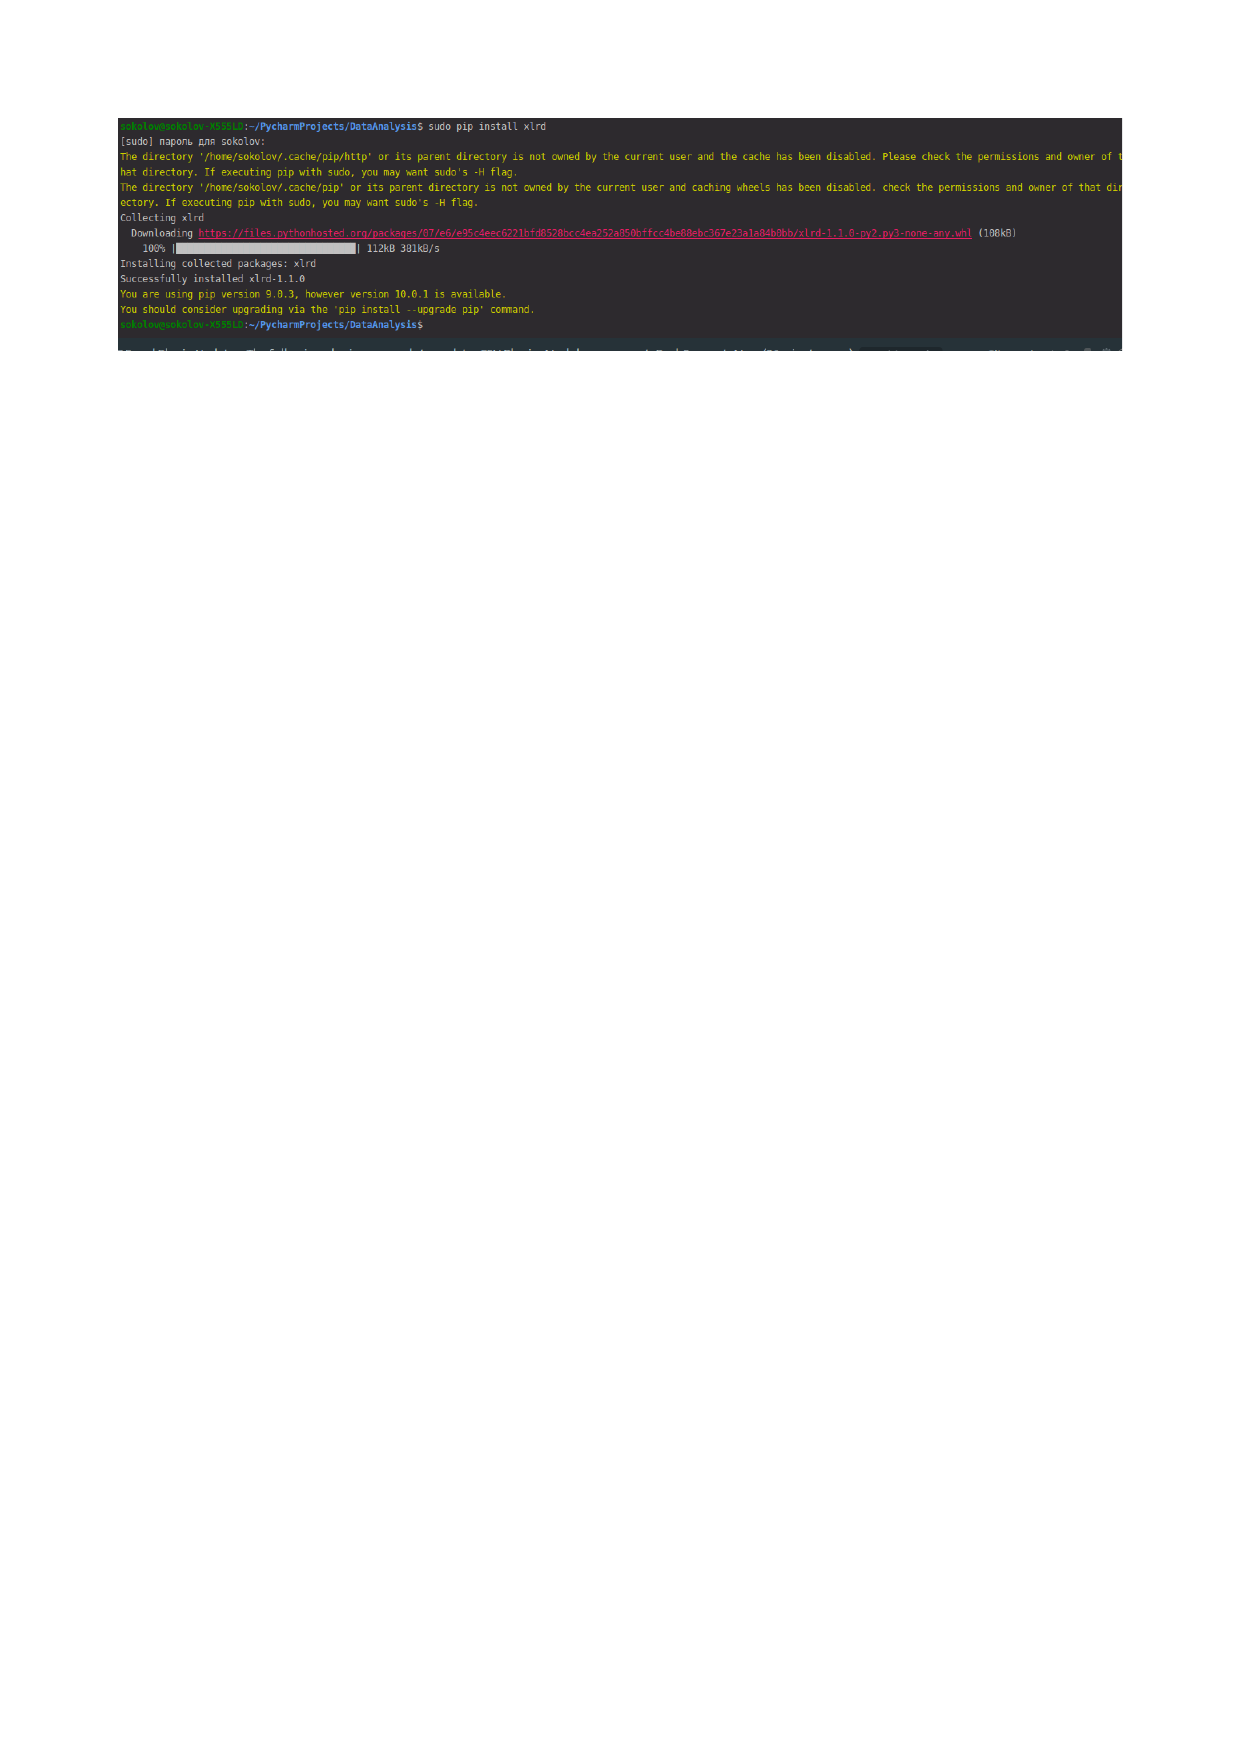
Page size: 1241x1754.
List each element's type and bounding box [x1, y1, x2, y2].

picture [118, 118, 1123, 351]
